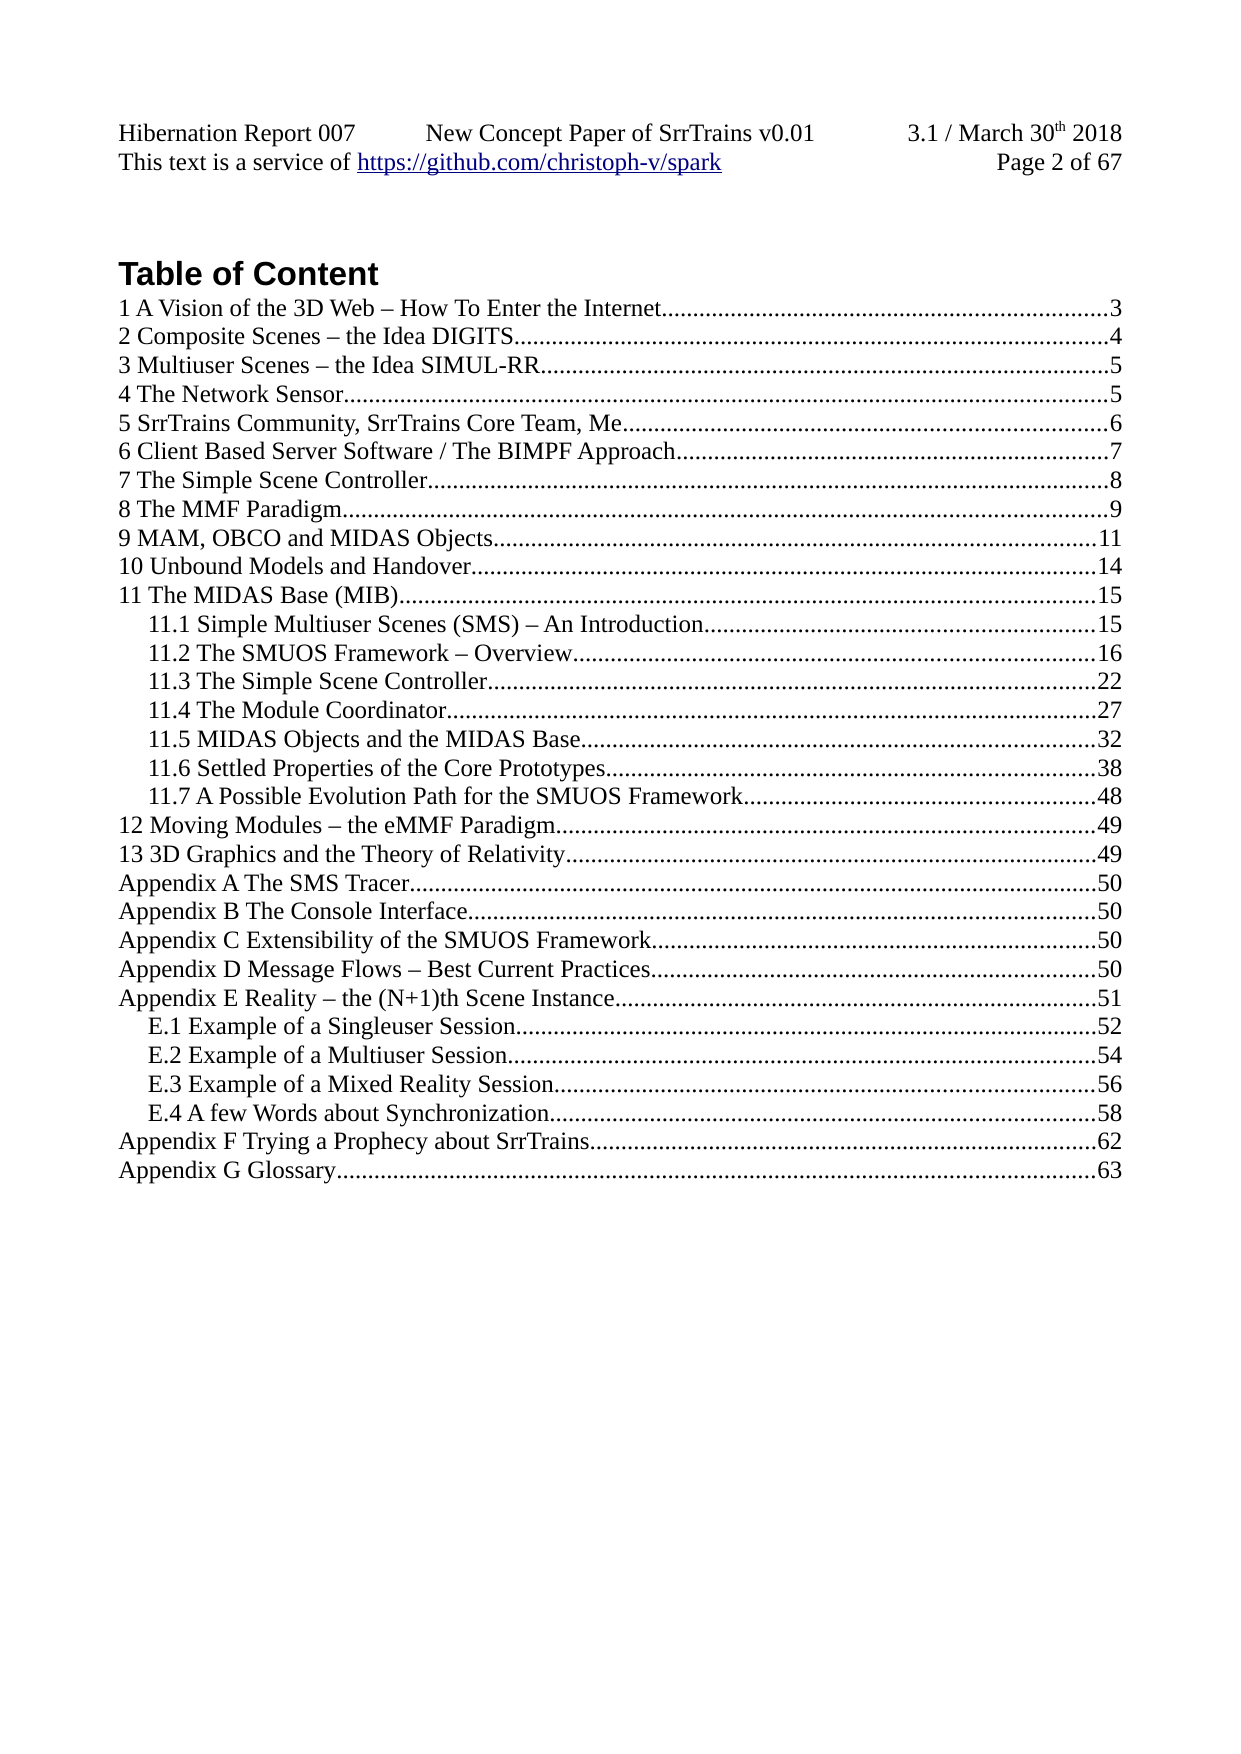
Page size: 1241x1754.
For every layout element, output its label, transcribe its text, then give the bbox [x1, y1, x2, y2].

text 11.5 MIDAS Objects and the MIDAS Base 32 [148, 724, 1122, 753]
text 3 Multiuser Scenes – the Idea SIMUL-RR 5 [118, 350, 1122, 379]
text Appendix A The SMS Tracer 50 [118, 868, 1122, 896]
text 11.2 The SMUOS Framework – Overview 16 [148, 638, 1122, 666]
text 10 Unbound Models and Handover 14 [118, 551, 1122, 580]
text 11.1 Simple Multiuser Scenes (SMS) – An Introduction 15 [148, 609, 1122, 638]
text Appendix B The Console Interface 50 [118, 896, 1122, 925]
text Appendix F Trying a Prophecy about SrrTrains 62 [118, 1126, 1122, 1155]
text 13 3D Graphics and the Theory of Relativity 49 [118, 839, 1122, 868]
text E.2 Example of a Multiuser Session 54 [148, 1040, 1122, 1069]
text 1 A Vision of the 3D Web – How To Enter the Internet 3 [118, 293, 1122, 321]
text 8 The MMF Paradigm 9 [118, 494, 1122, 523]
text 11.6 Settled Properties of the Core Prototypes 38 [148, 753, 1122, 781]
text Appendix E Reality – the (N+1)th Scene Instance 51 [118, 983, 1122, 1011]
text E.4 A few Words about Synchronization 58 [148, 1098, 1122, 1126]
text Appendix D Message Flows – Best Current Practices 50 [118, 954, 1122, 983]
text E.3 Example of a Mixed Reality Session 56 [148, 1069, 1122, 1098]
text 11.4 The Module Coordinator 27 [148, 695, 1122, 724]
text E.1 Example of a Singleuser Session 52 [148, 1011, 1122, 1040]
text 11.7 A Possible Evolution Path for the SMUOS Framework 48 [148, 781, 1122, 810]
text 9 MAM, OBCO and MIDAS Objects 11 [118, 523, 1122, 551]
text Appendix C Extensibility of the SMUOS Framework 50 [118, 925, 1122, 954]
text 6 Client Based Server Software / The BIMPF Approach 7 [118, 436, 1122, 465]
text 12 Moving Modules – the eMMF Paradigm 49 [118, 810, 1122, 839]
subtitle Table of Content [118, 254, 1122, 293]
text 2 Composite Scenes – the Idea DIGITS 4 [118, 321, 1122, 350]
text 4 The Network Sensor 5 [118, 379, 1122, 408]
text Appendix G Glossary 63 [118, 1155, 1122, 1184]
text 11.3 The Simple Scene Controller 22 [148, 666, 1122, 695]
text 7 The Simple Scene Controller 8 [118, 465, 1122, 494]
text 11 The MIDAS Base (MIB) 15 [118, 580, 1122, 609]
text 5 SrrTrains Community, SrrTrains Core Team, Me 6 [118, 408, 1122, 436]
